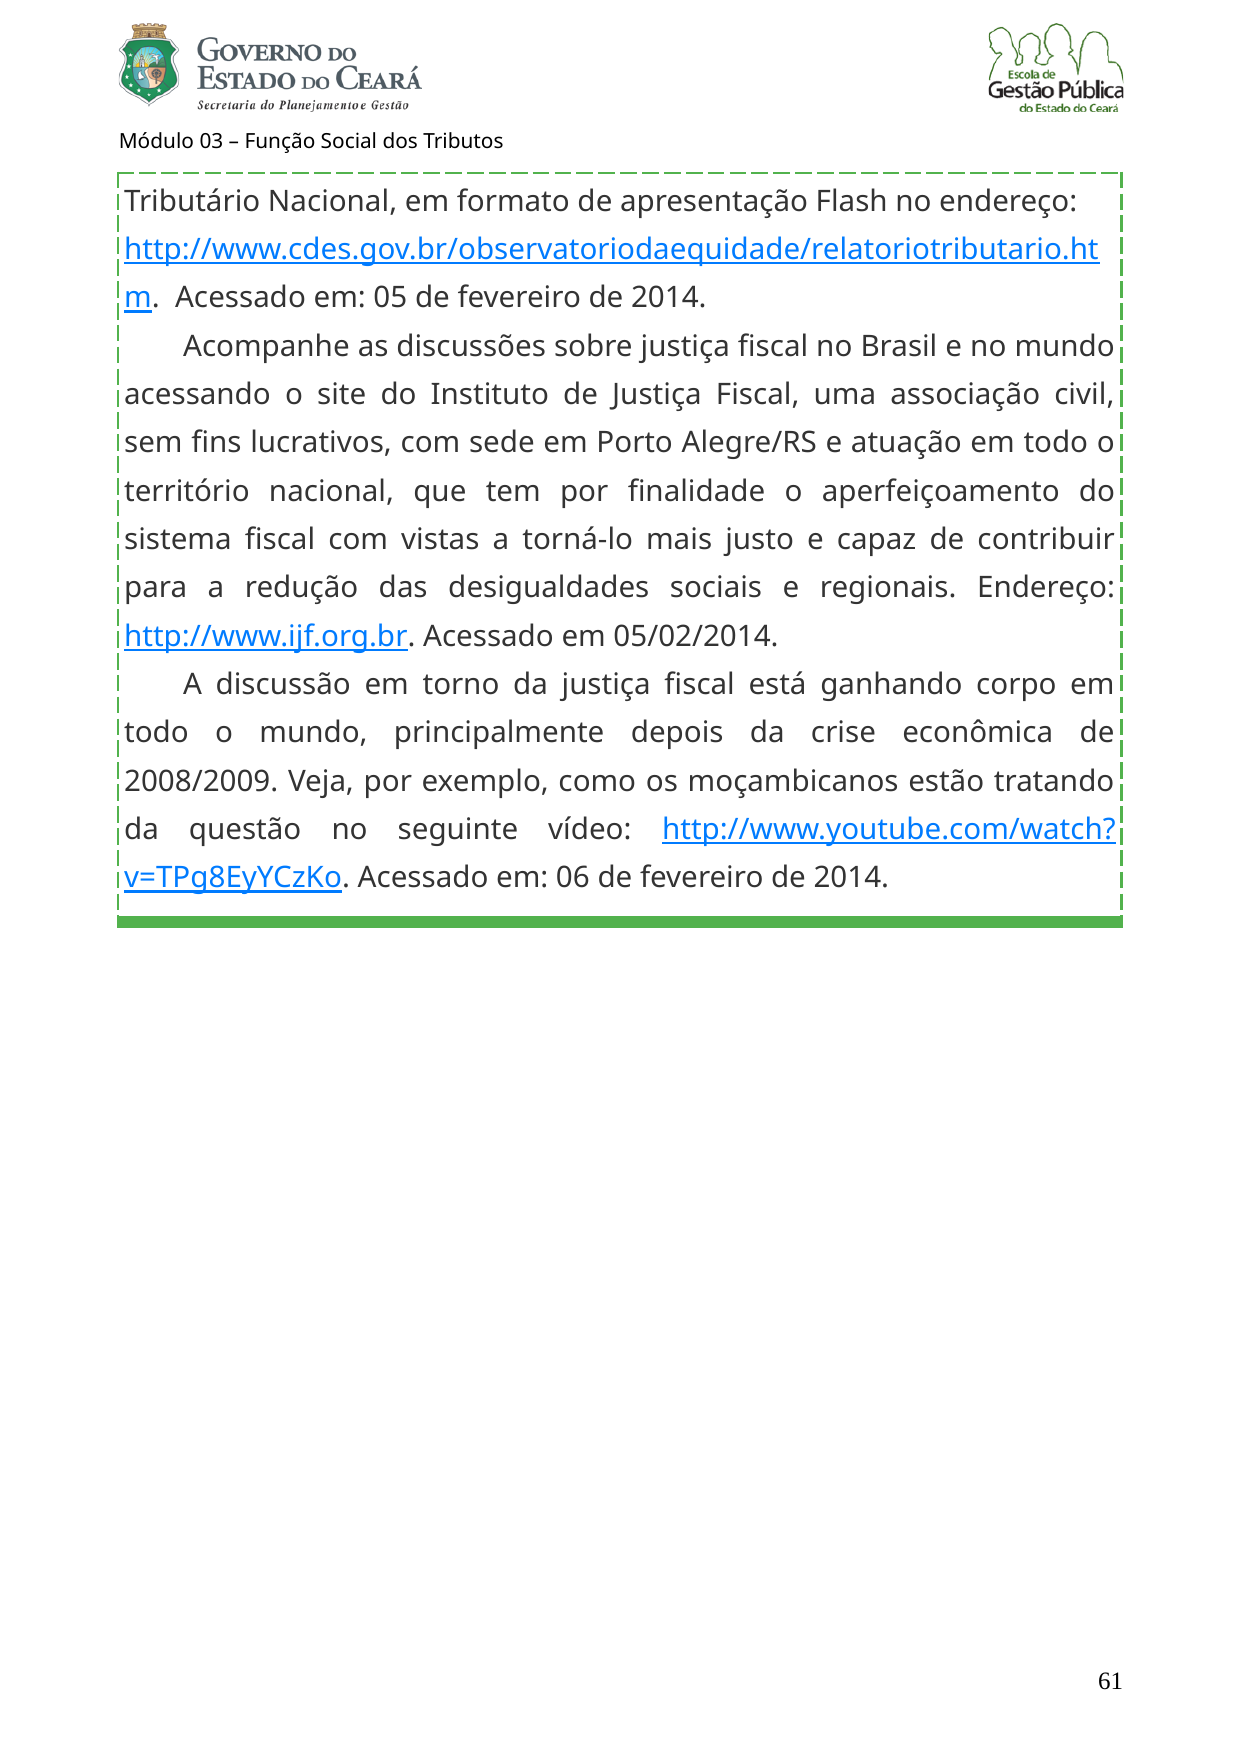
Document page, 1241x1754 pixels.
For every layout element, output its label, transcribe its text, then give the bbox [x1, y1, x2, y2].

table_header Tributário Nacional, em formato de apresentação Flash no endereço: http://www.cdes.gov.br/observatoriodaequidade/relatoriotributario.htm. Acessado em: 05 de fevereiro de 2014. Acompanhe as discussões sobre justiça fiscal no Brasil e no mundo acessando o site do Instituto de Justiça Fiscal, uma associação civil, sem fins lucrativos, com sede em Porto Alegre/RS e atuação em todo o território nacional, que tem por finalidade o aperfeiçoamento do sistema fiscal com vistas a torná-lo mais justo e capaz de contribuir para a redução das desigualdades sociais e regionais. Endereço: http://www.ijf.org.br. Acessado em 05/02/2014. A discussão em torno da justiça fiscal está ganhando corpo em todo o mundo, principalmente depois da crise econômica de 2008/2009. Veja, por exemplo, como os moçambicanos estão tratando da questão no seguinte vídeo: http://www.youtube.com/watch?v=TPg8EyYCzKo. Acessado em: 06 de fevereiro de 2014. [118, 172, 1121, 916]
picture [118, 23, 1124, 112]
